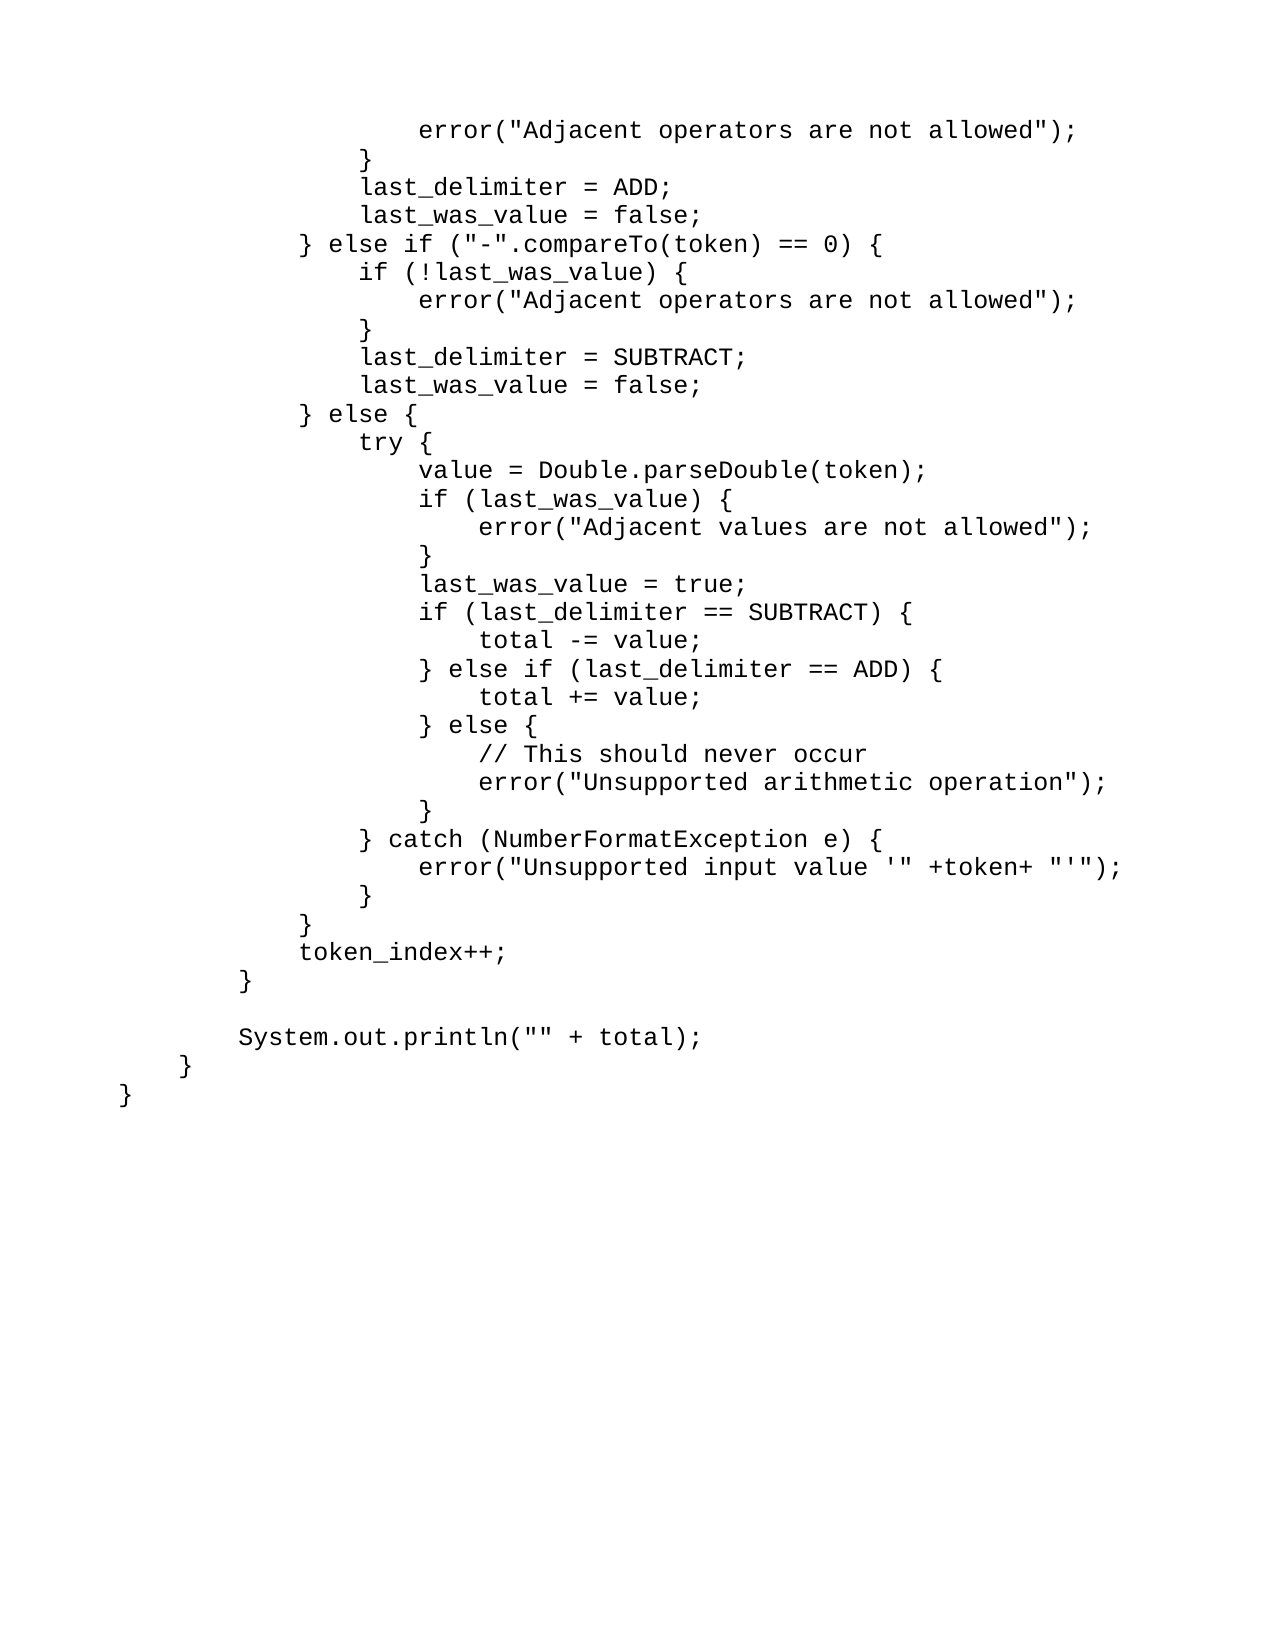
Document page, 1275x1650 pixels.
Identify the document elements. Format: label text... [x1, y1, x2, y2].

text } [118, 1053, 1157, 1081]
text last_was_value = true; [118, 571, 1157, 600]
text } [118, 316, 1157, 345]
text token_index++; [118, 940, 1157, 968]
text last_was_value = false; [118, 203, 1157, 231]
text } [118, 911, 1157, 940]
text } else { [118, 401, 1157, 430]
text } [118, 543, 1157, 571]
text total += value; [118, 685, 1157, 713]
text } else { [118, 713, 1157, 741]
text } [118, 146, 1157, 175]
text error("Unsupported input value '" +token+ "'"); [118, 855, 1157, 883]
text } catch (NumberFormatException e) { [118, 826, 1157, 855]
text } else if (last_delimiter == ADD) { [118, 656, 1157, 685]
text System.out.println("" + total); [118, 1025, 1157, 1053]
text if (last_was_value) { [118, 486, 1157, 515]
text error("Adjacent operators are not allowed"); [118, 288, 1157, 316]
text error("Unsupported arithmetic operation"); [118, 770, 1157, 798]
text last_was_value = false; [118, 373, 1157, 401]
text if (!last_was_value) { [118, 260, 1157, 288]
text // This should never occur [118, 741, 1157, 770]
text } [118, 968, 1157, 996]
text value = Double.parseDouble(token); [118, 458, 1157, 486]
text if (last_delimiter == SUBTRACT) { [118, 600, 1157, 628]
text } [118, 1081, 1157, 1110]
text error("Adjacent values are not allowed"); [118, 515, 1157, 543]
text error("Adjacent operators are not allowed"); [118, 118, 1157, 146]
text last_delimiter = SUBTRACT; [118, 345, 1157, 373]
text } else if ("-".compareTo(token) == 0) { [118, 231, 1157, 260]
text } [118, 798, 1157, 826]
text } [118, 883, 1157, 911]
text last_delimiter = ADD; [118, 175, 1157, 203]
text total -= value; [118, 628, 1157, 656]
text try { [118, 430, 1157, 458]
